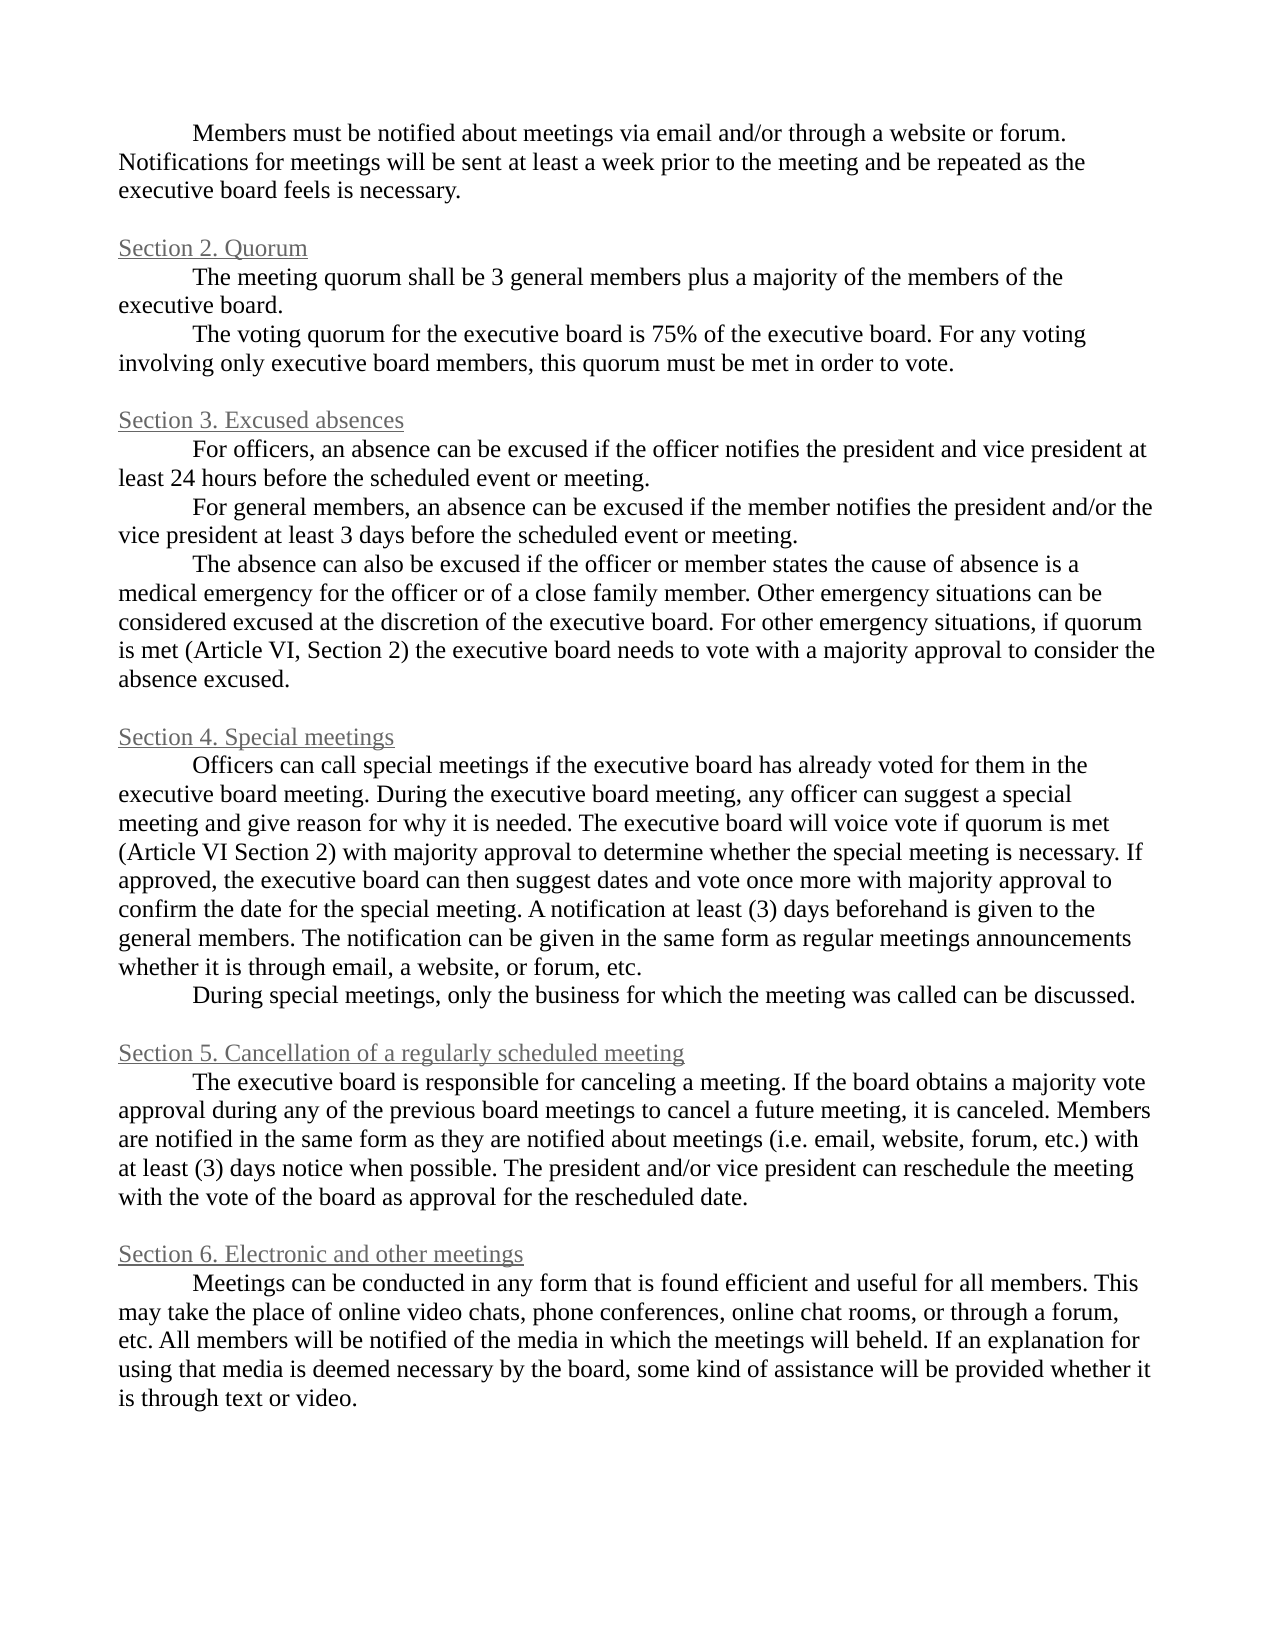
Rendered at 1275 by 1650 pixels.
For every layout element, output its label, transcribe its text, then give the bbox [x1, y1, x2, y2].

text Officers can call special meetings if the executive board has already voted for them in the executive board meeting. During the executive board meeting, any officer can suggest a special meeting and give reason for why it is needed. The executive board will voice vote if quorum is met (Article VI Section 2) with majority approval to determine whether the special meeting is necessary. If approved, the executive board can then suggest dates and vote once more with majority approval to confirm the date for the special meeting. A notification at least (3) days beforehand is given to the general members. The notification can be given in the same form as regular meetings announcements whether it is through email, a website, or forum, etc. [118, 751, 1157, 981]
text During special meetings, only the business for which the meeting was called can be discussed. [118, 981, 1157, 1009]
text The executive board is responsible for canceling a meeting. If the board obtains a majority vote approval during any of the previous board meetings to cancel a future meeting, it is canceled. Members are notified in the same form as they are notified about meetings (i.e. email, website, forum, etc.) with at least (3) days notice when possible. The president and/or vice president can reschedule the meeting with the vote of the board as approval for the rescheduled date. [118, 1067, 1157, 1211]
text Meetings can be conducted in any form that is found efficient and useful for all members. This may take the place of online video chats, phone conferences, online chat rooms, or through a forum, etc. All members will be notified of the media in which the meetings will beheld. If an explanation for using that media is deemed necessary by the board, some kind of assistance will be provided whether it is through text or video. [118, 1268, 1157, 1412]
text Section 4. Special meetings [118, 722, 1157, 751]
text Section 6. Electronic and other meetings [118, 1239, 1157, 1268]
text Section 2. Quorum [118, 233, 1157, 262]
text The meeting quorum shall be 3 general members plus a majority of the members of the executive board. [118, 262, 1157, 319]
text For general members, an absence can be excused if the member notifies the president and/or the vice president at least 3 days before the scheduled event or meeting. [118, 492, 1157, 549]
text For officers, an absence can be excused if the officer notifies the president and vice president at least 24 hours before the scheduled event or meeting. [118, 434, 1157, 492]
text Section 5. Cancellation of a regularly scheduled meeting [118, 1038, 1157, 1067]
text Section 3. Excused absences [118, 406, 1157, 434]
text The voting quorum for the executive board is 75% of the executive board. For any voting involving only executive board members, this quorum must be met in order to vote. [118, 319, 1157, 377]
text The absence can also be excused if the officer or member states the cause of absence is a medical emergency for the officer or of a close family member. Other emergency situations can be considered excused at the discretion of the executive board. For other emergency situations, if quorum is met (Article VI, Section 2) the executive board needs to vote with a majority approval to consider the absence excused. [118, 549, 1157, 693]
text Members must be notified about meetings via email and/or through a website or forum. Notifications for meetings will be sent at least a week prior to the meeting and be repeated as the executive board feels is necessary. [118, 118, 1157, 204]
